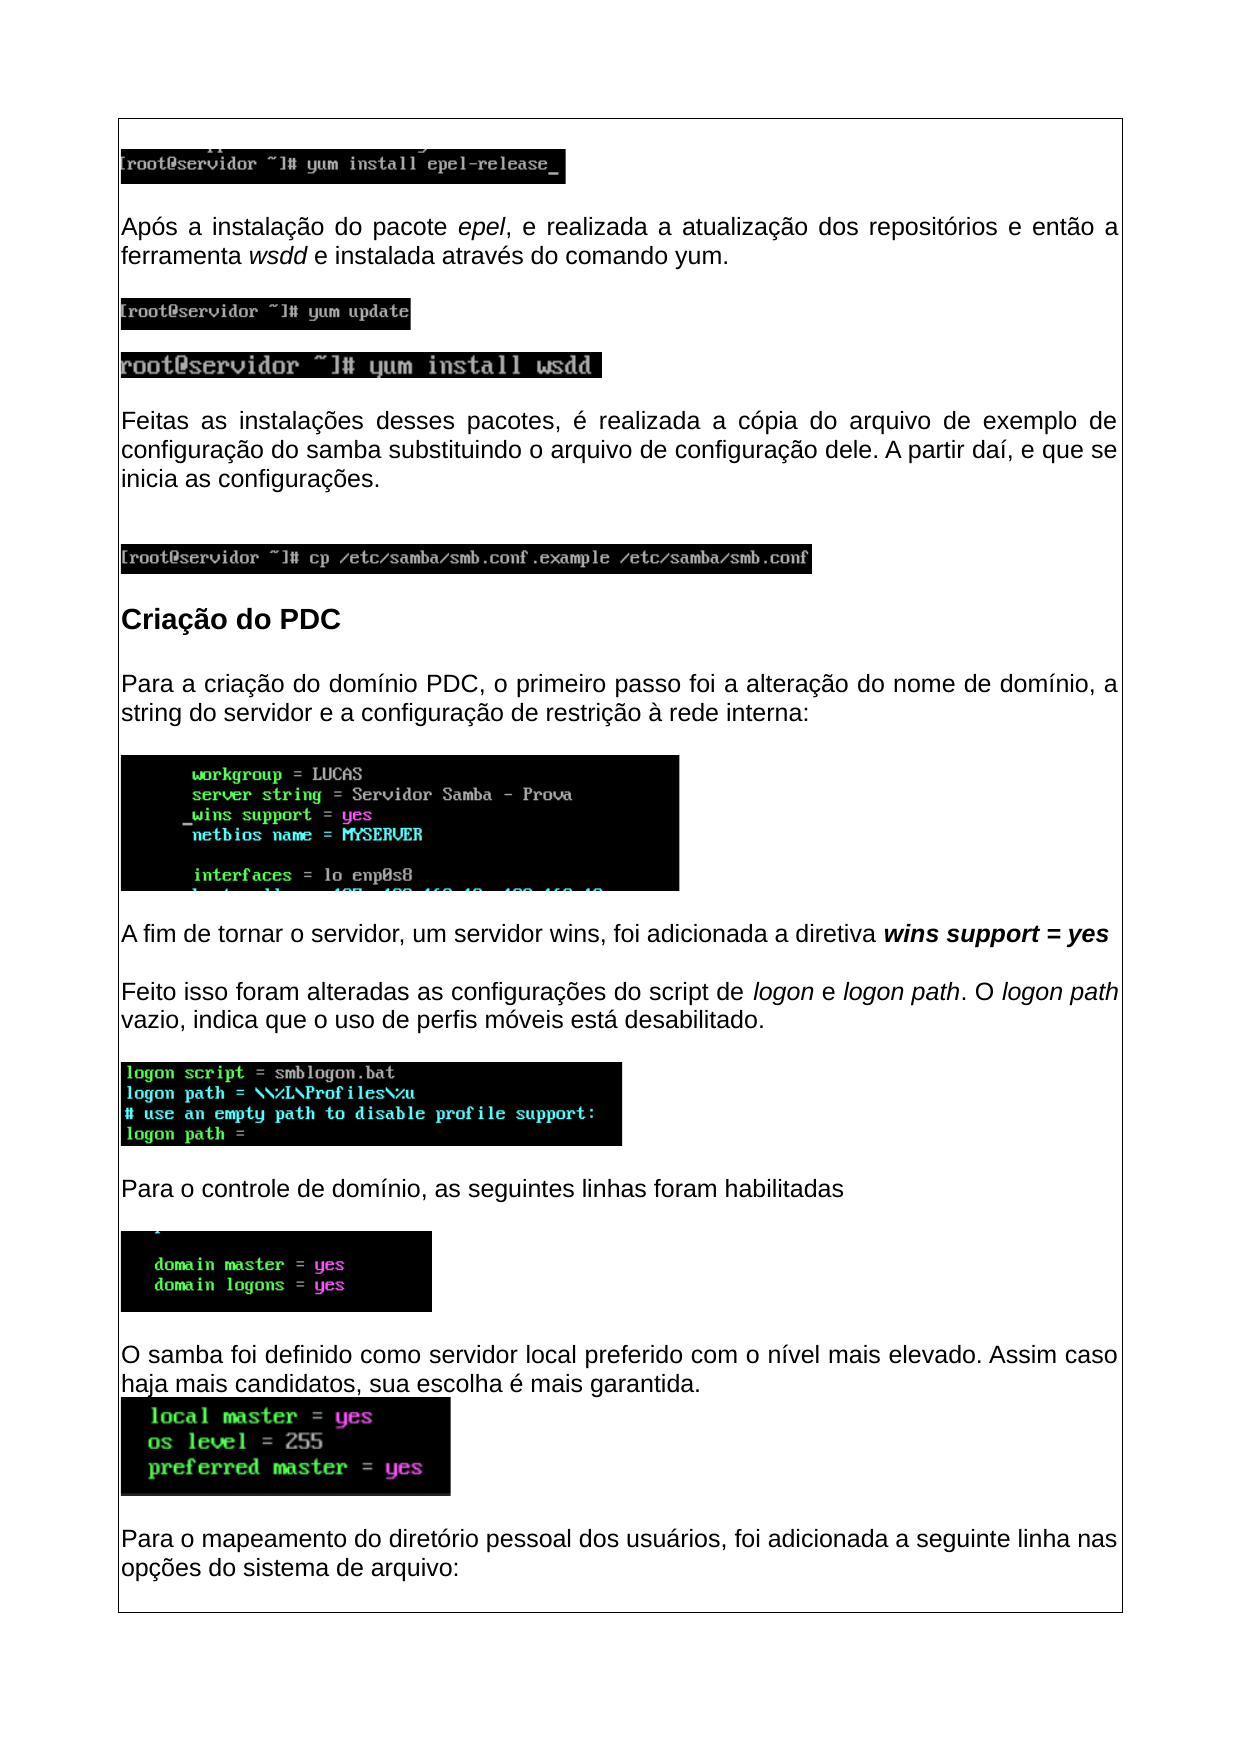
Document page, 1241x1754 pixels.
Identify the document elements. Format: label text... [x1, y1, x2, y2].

text Para o controle de domínio, as seguintes linhas foram habilitadas [119, 1171, 1122, 1203]
text A fim de tornar o servidor, um servidor wins, foi adicionada a diretiva wins support = yes [119, 916, 1122, 948]
text Para a criação do domínio PDC, o primeiro passo foi a alteração do nome de domínio, a string do servidor e a configuração de restrição à rede interna: [119, 666, 1122, 727]
text Criação do PDC [119, 599, 1122, 636]
text Após a instalação do pacote epel, e realizada a atualização dos repositórios e então a ferramenta wsdd e instalada através do comando yum. [119, 209, 1122, 269]
text O samba foi definido como servidor local preferido com o nível mais elevado. Assim caso haja mais candidatos, sua escolha é mais garantida. [119, 1338, 1122, 1398]
text Para o mapeamento do diretório pessoal dos usuários, foi adicionada a seguinte linha nas opções do sistema de arquivo: [119, 1521, 1122, 1582]
text Feitas as instalações desses pacotes, é realizada a cópia do arquivo de exemplo de configuração do samba substituindo o arquivo de configuração dele. A partir daí, e que se inicia as configurações. [119, 403, 1122, 492]
text Feito isso foram alteradas as configurações do script de logon e logon path. O logon path vazio, indica que o uso de perfis móveis está desabilitado. [119, 974, 1122, 1034]
